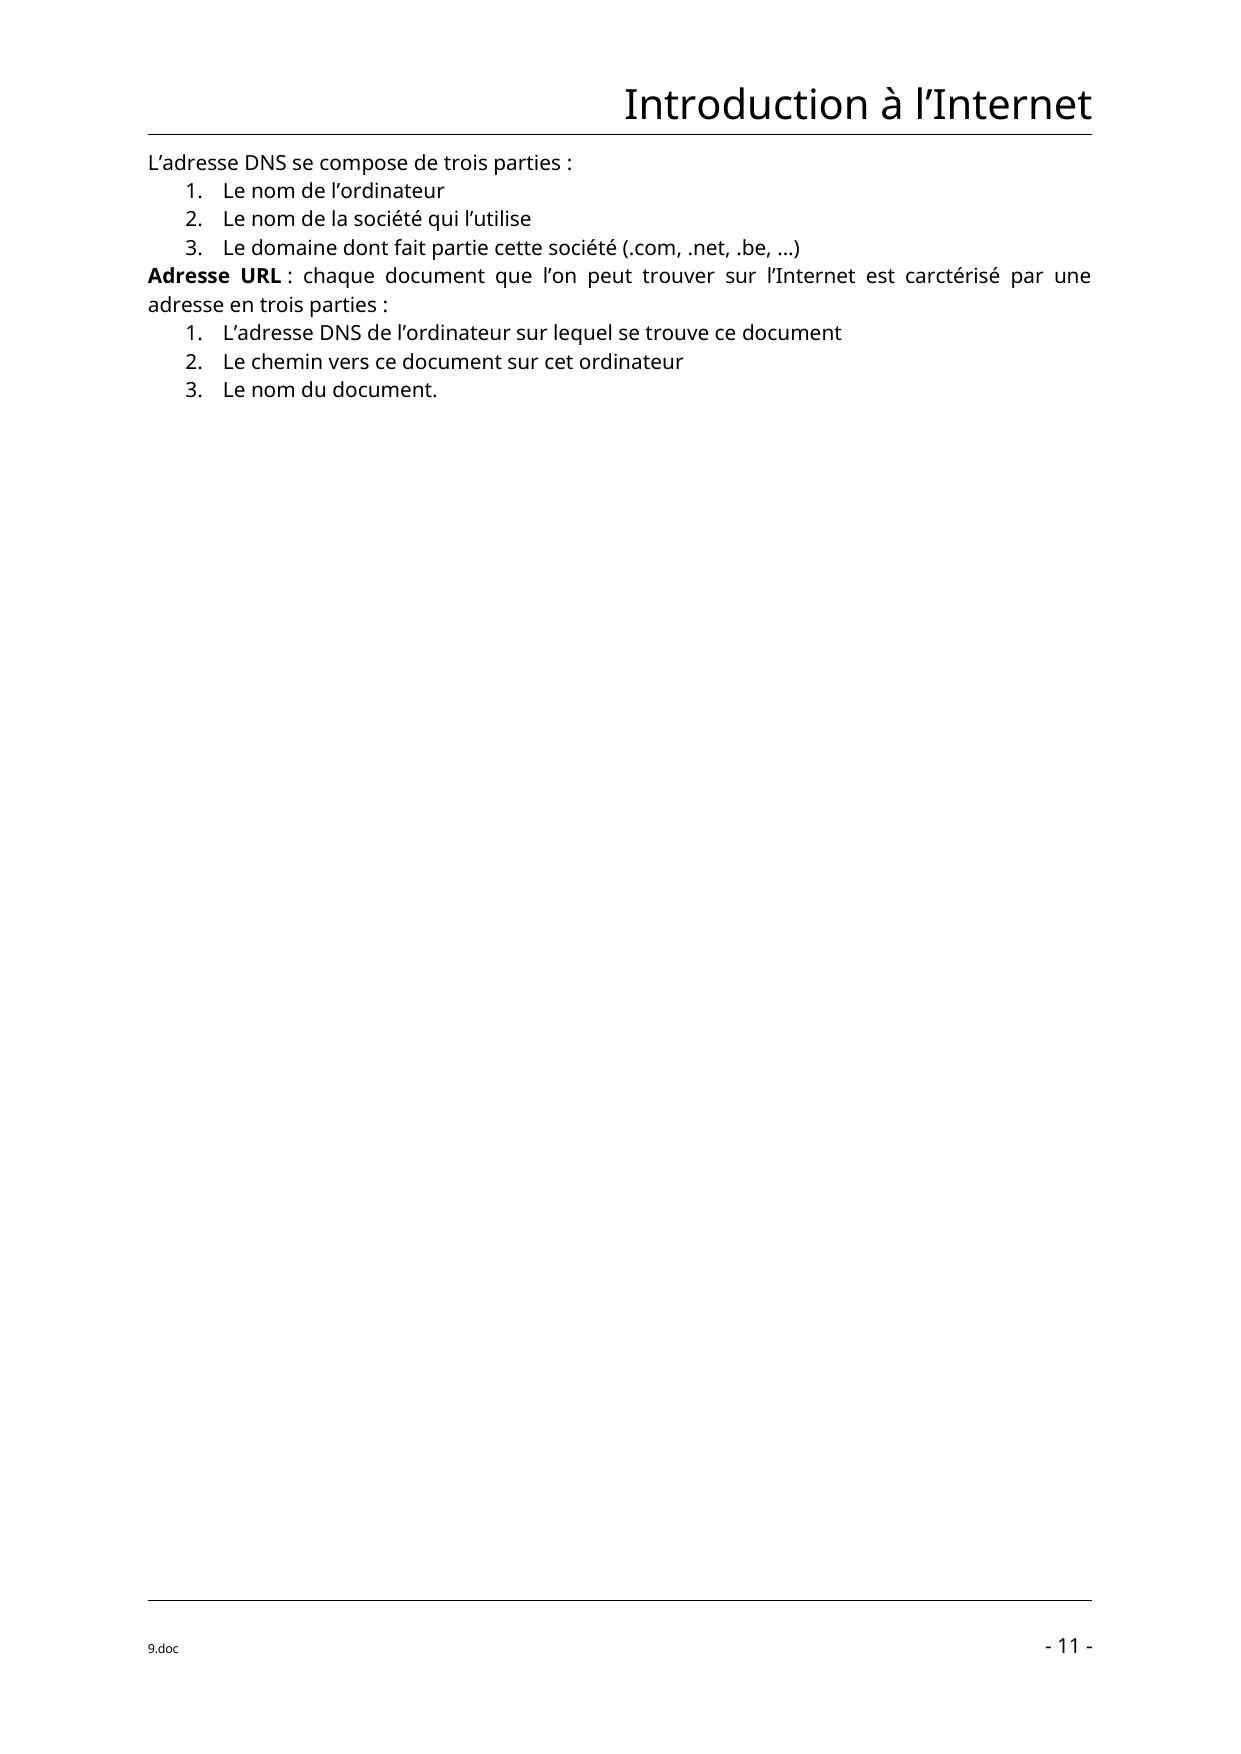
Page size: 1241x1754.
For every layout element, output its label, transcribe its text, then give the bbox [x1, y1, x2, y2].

text Adresse URL : chaque document que l’on peut trouver sur l’Internet est carctérisé par une adresse en trois parties : [148, 261, 1092, 318]
text L’adresse DNS se compose de trois parties : [148, 148, 1092, 176]
list Le nom de l’ordinateur [185, 176, 1092, 204]
list L’adresse DNS de l’ordinateur sur lequel se trouve ce document [185, 318, 1092, 347]
list Le chemin vers ce document sur cet ordinateur [185, 347, 1092, 375]
list Le domaine dont fait partie cette société (.com, .net, .be, …) [185, 233, 1092, 261]
list Le nom du document. [185, 375, 1092, 404]
list Le nom de la société qui l’utilise [185, 204, 1092, 233]
